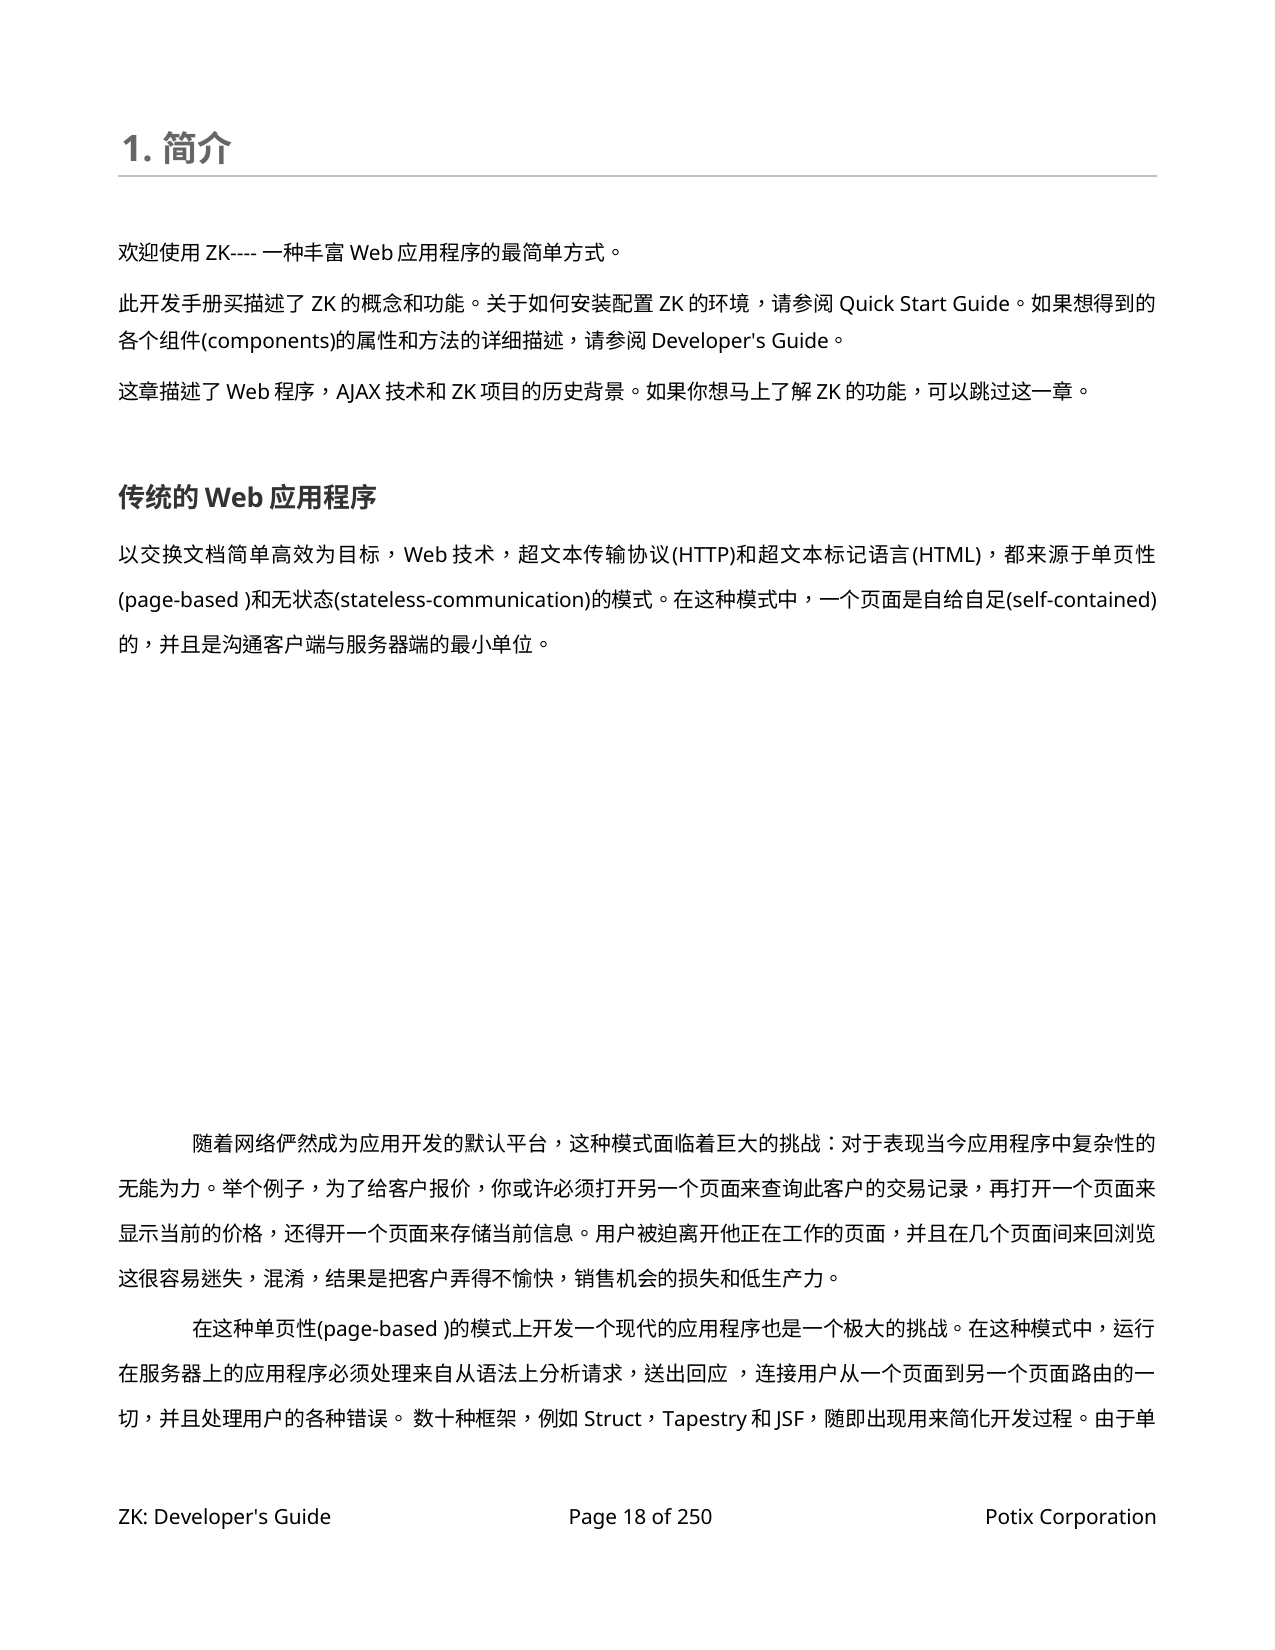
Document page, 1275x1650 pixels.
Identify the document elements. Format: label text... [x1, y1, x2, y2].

text 以交换文档简单高效为目标，Web技术，超文本传输协议(HTTP)和超文本标记语言(HTML)，都来源于单页性(page-based )和无状态(stateless-communication)的模式。在这种模式中，一个页面是自给自足(self-contained)的，并且是沟通客户端与服务器端的最小单位。 [118, 539, 1157, 659]
text 随着网络俨然成为应用开发的默认平台，这种模式面临着巨大的挑战：对于表现当今应用程序中复杂性的无能为力。举个例子，为了给客户报价，你或许必须打开另一个页面来查询此客户的交易记录，再打开一个页面来显示当前的价格，还得开一个页面来存储当前信息。用户被迫离开他正在工作的页面，并且在几个页面间来回浏览。这很容易迷失，混淆，结果是把客户弄得不愉快，销售机会的损失和低生产力。 [118, 1127, 1157, 1292]
text 欢迎使用ZK---- 一种丰富Web应用程序的最简单方式。 [118, 236, 1157, 266]
text 此开发手册买描述了ZK的概念和功能。关于如何安装配置ZK的环境，请参阅Quick Start Guide。如果想得到的各个组件(components)的属性和方法的详细描述，请参阅Developer's Guide。 [118, 287, 1157, 354]
subtitle 传统的Web应用程序 [118, 476, 1157, 515]
text 这章描述了Web程序，AJAX技术和ZK项目的历史背景。如果你想马上了解ZK的功能，可以跳过这一章。 [118, 375, 1157, 405]
subtitle 1. 简介 [118, 118, 1157, 175]
text 在这种单页性(page-based )的模式上开发一个现代的应用程序也是一个极大的挑战。在这种模式中，运行在服务器上的应用程序必须处理来自从语法上分析请求，送出回应 ，连接用户从一个页面到另一个页面路由的一切，并且处理用户的各种错误。 数十种框架，例如Struct，Tapestry和JSF，随即出现用来简化开发过程。由于单 [118, 1313, 1157, 1433]
